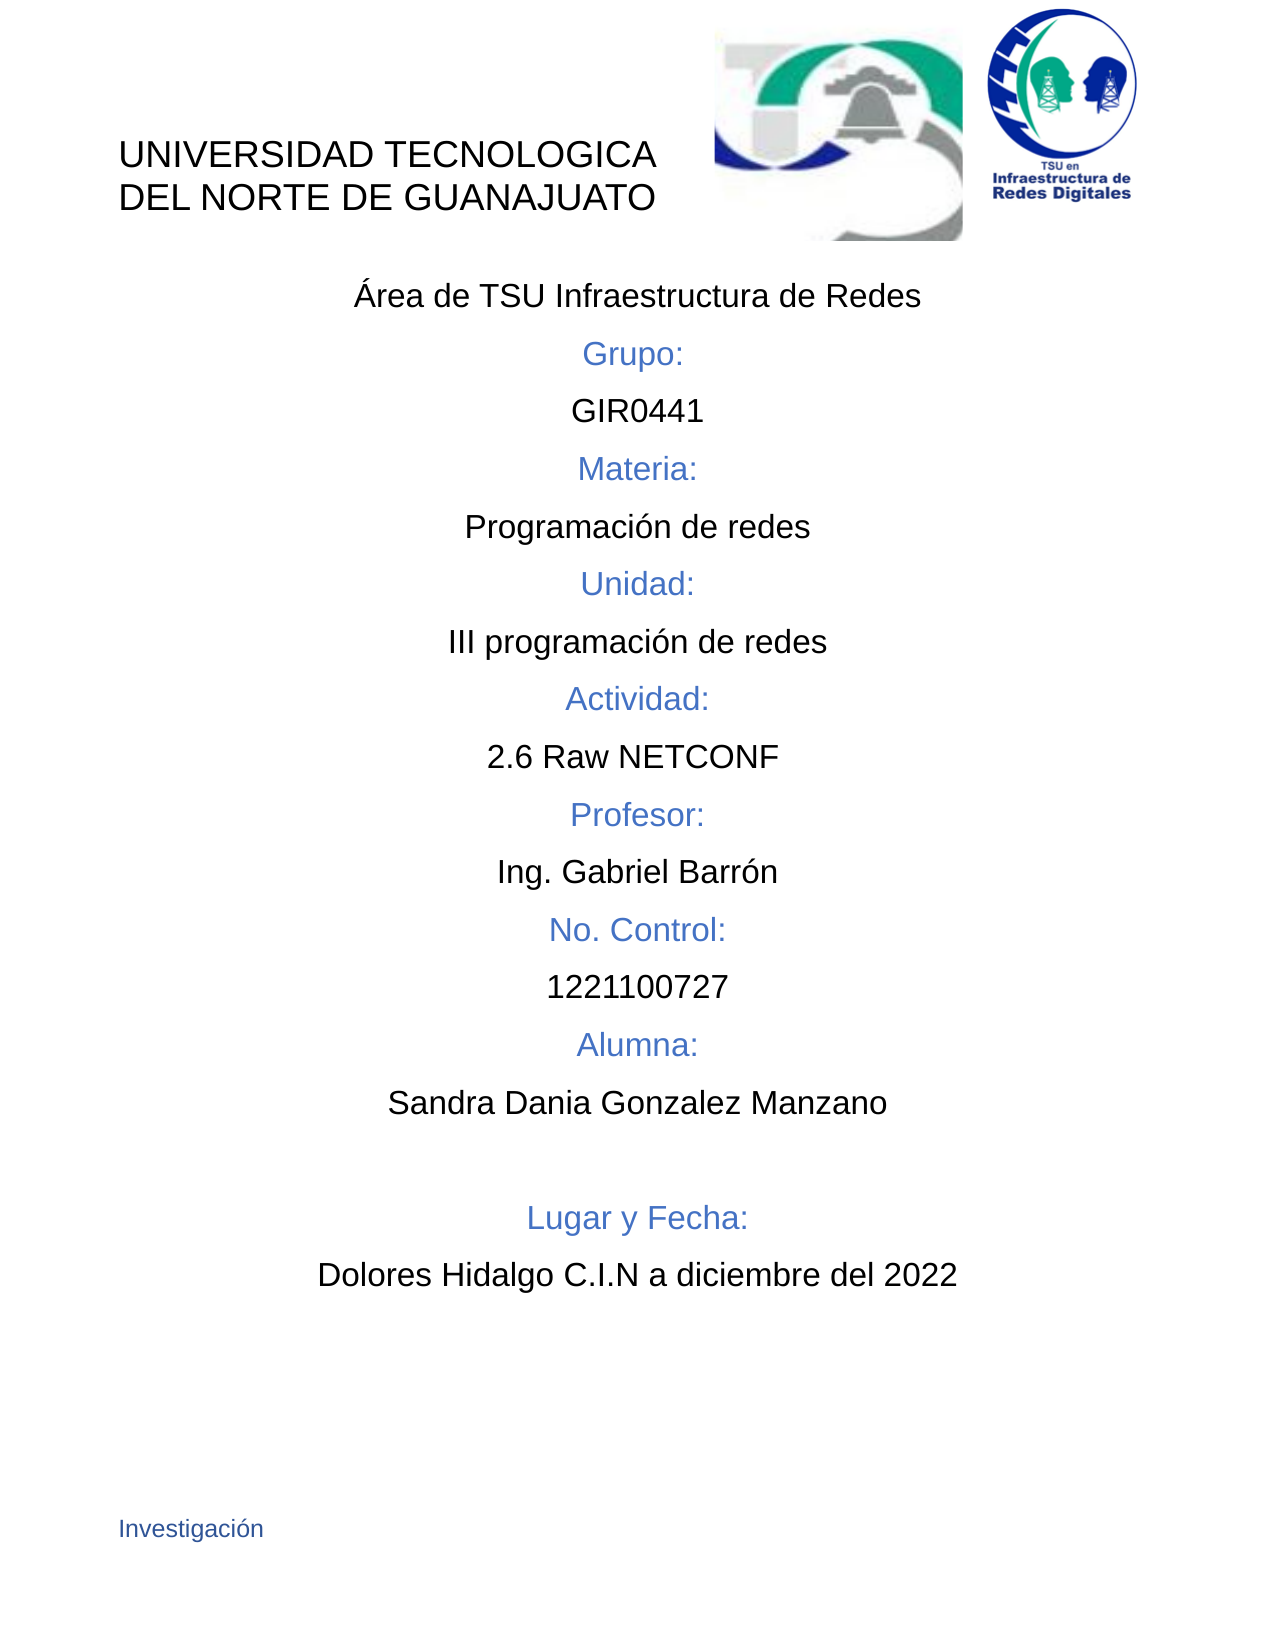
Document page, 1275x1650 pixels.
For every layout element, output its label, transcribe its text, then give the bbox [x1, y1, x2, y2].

text Sandra Dania Gonzalez Manzano [118, 1083, 1157, 1121]
text 1221100727 [118, 967, 1157, 1006]
text DEL NORTE DE GUANAJUATO [118, 176, 714, 219]
text Materia: [118, 449, 1157, 487]
text [963, 176, 1157, 219]
text GIR0441 [118, 391, 1157, 430]
text Lugar y Fecha: [118, 1198, 1157, 1236]
text 2.6 Raw NETCONF [118, 737, 1157, 776]
text Profesor: [118, 795, 1157, 833]
text Alumna: [118, 1025, 1157, 1063]
text Programación de redes [118, 507, 1157, 545]
text No. Control: [118, 910, 1157, 948]
text UNIVERSIDAD TECNOLOGICA [118, 132, 714, 176]
text Actividad: [118, 679, 1157, 718]
text Unidad: [118, 564, 1157, 603]
text Dolores Hidalgo C.I.N a diciembre del 2022 [118, 1256, 1157, 1294]
text III programación de redes [118, 622, 1157, 660]
text Área de TSU Infraestructura de Redes [118, 276, 1157, 315]
text Ing. Gabriel Barrón [118, 852, 1157, 891]
text Investigación [118, 1514, 1157, 1543]
text Grupo: [118, 334, 1157, 372]
